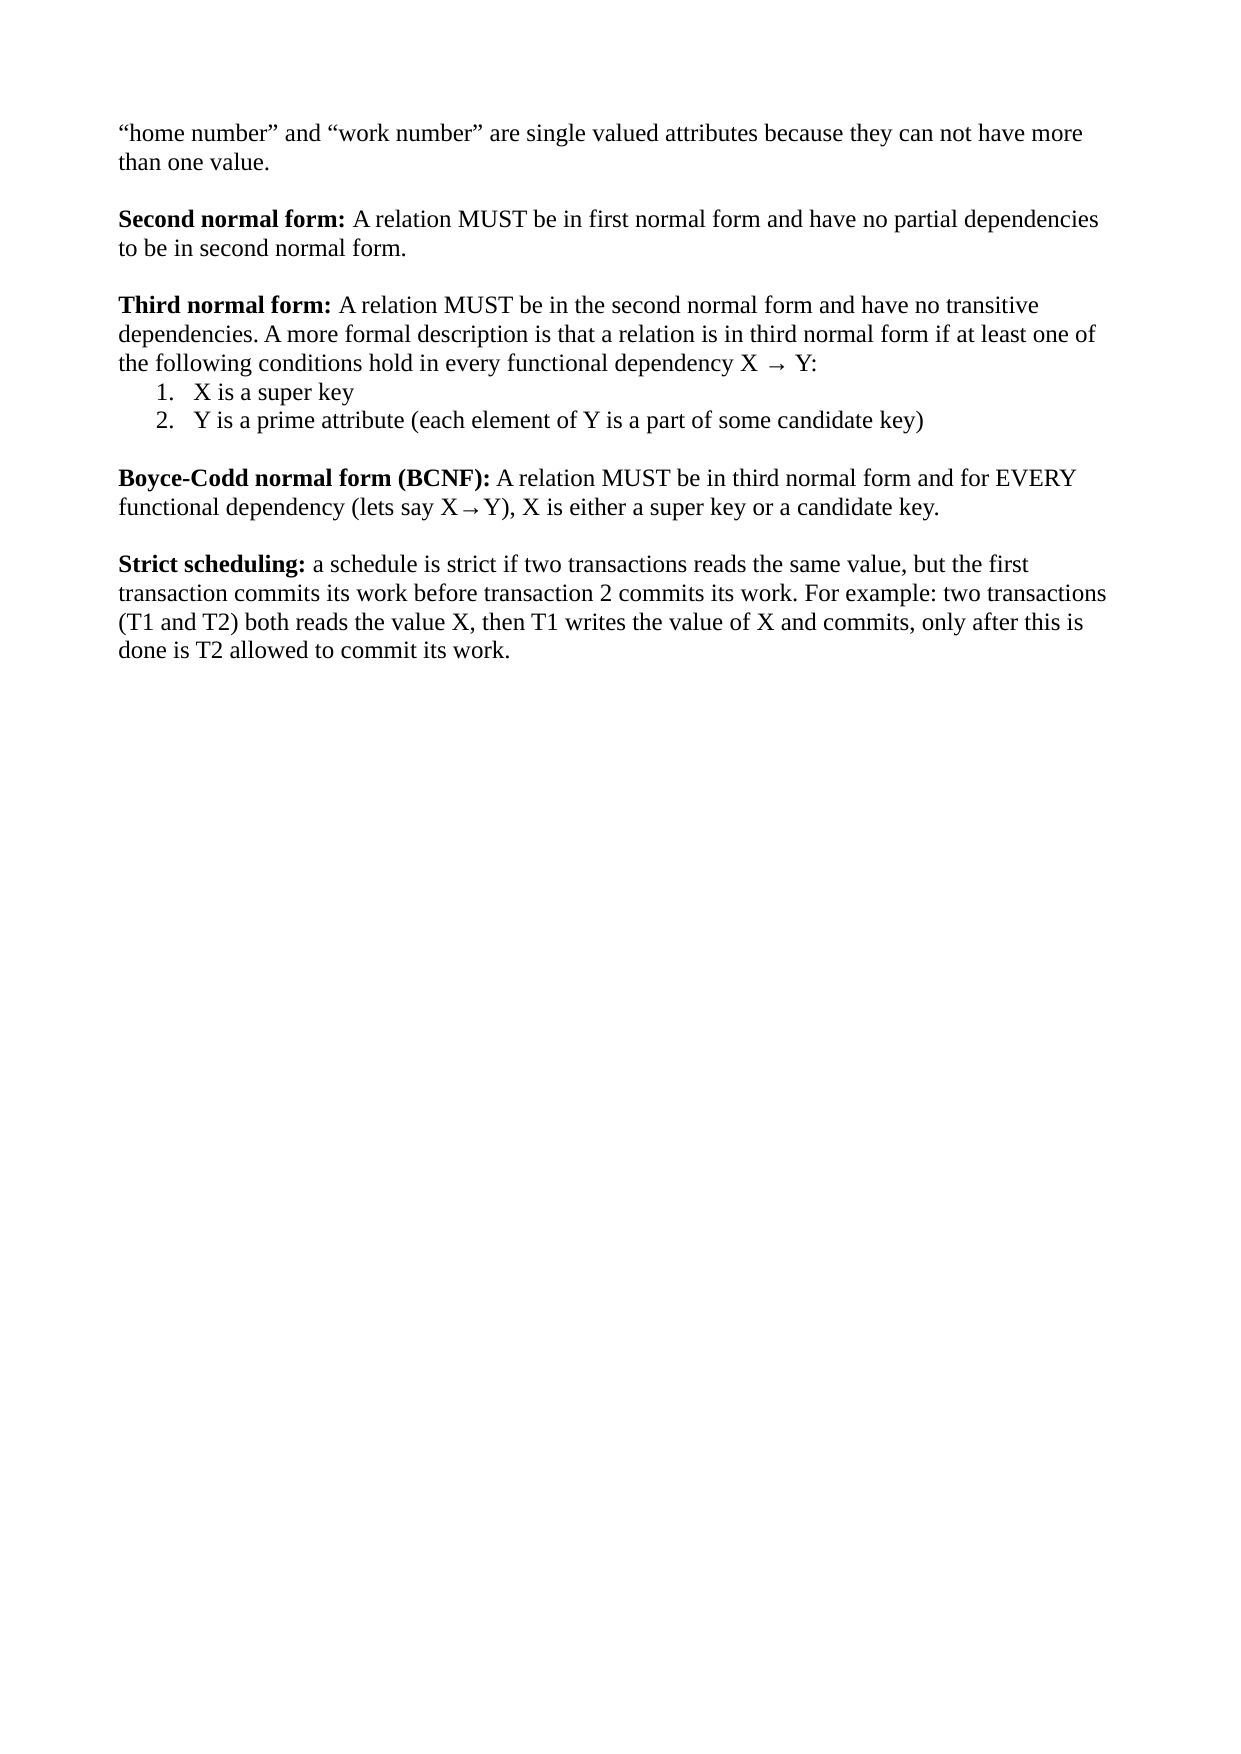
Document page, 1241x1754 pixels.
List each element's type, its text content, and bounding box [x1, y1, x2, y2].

text Boyce-Codd normal form (BCNF): A relation MUST be in third normal form and for EVERY functional dependency (lets say X→Y), X is either a super key or a candidate key. [118, 463, 1122, 521]
list X is a super key [156, 377, 1122, 406]
text Third normal form: A relation MUST be in the second normal form and have no transitive dependencies. A more formal description is that a relation is in third normal form if at least one of the following conditions hold in every functional dependency X → Y: [118, 291, 1122, 377]
text Strict scheduling: a schedule is strict if two transactions reads the same value, but the first transaction commits its work before transaction 2 commits its work. For example: two transactions (T1 and T2) both reads the value X, then T1 writes the value of X and commits, only after this is done is T2 allowed to commit its work. [118, 549, 1122, 664]
text Second normal form: A relation MUST be in first normal form and have no partial dependencies to be in second normal form. [118, 204, 1122, 262]
list Y is a prime attribute (each element of Y is a part of some candidate key) [156, 406, 1122, 434]
text “home number” and “work number” are single valued attributes because they can not have more than one value. [118, 118, 1122, 176]
